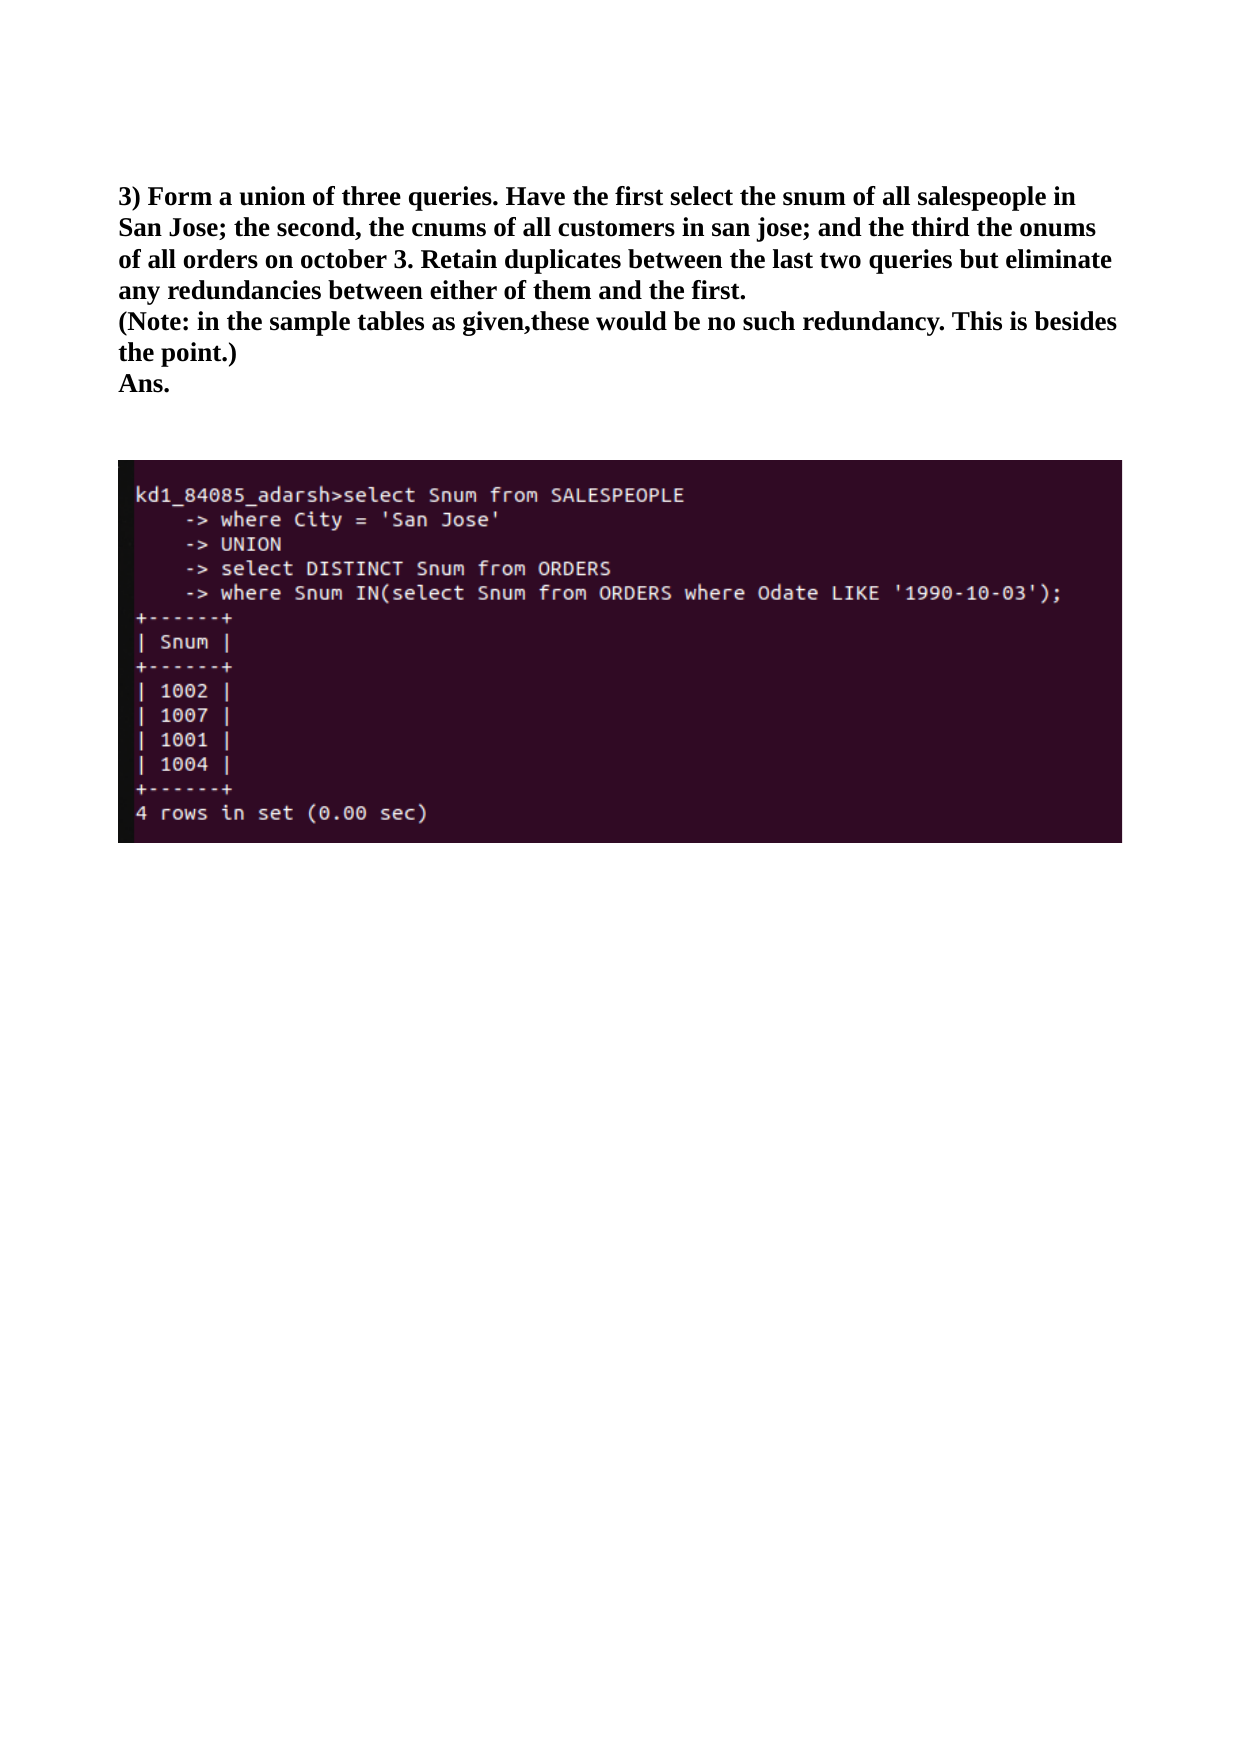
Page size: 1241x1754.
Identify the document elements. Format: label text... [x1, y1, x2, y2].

picture [118, 460, 1123, 843]
text (Note: in the sample tables as given,these would be no such redundancy. This is besides the point.) [118, 305, 1122, 367]
text 3) Form a union of three queries. Have the first select the snum of all salespeople in San Jose; the second, the cnums of all customers in san jose; and the third the onums of all orders on october 3. Retain duplicates between the last two queries but eliminate any redundancies between either of them and the first. [118, 180, 1122, 305]
text Ans. [118, 367, 1122, 398]
